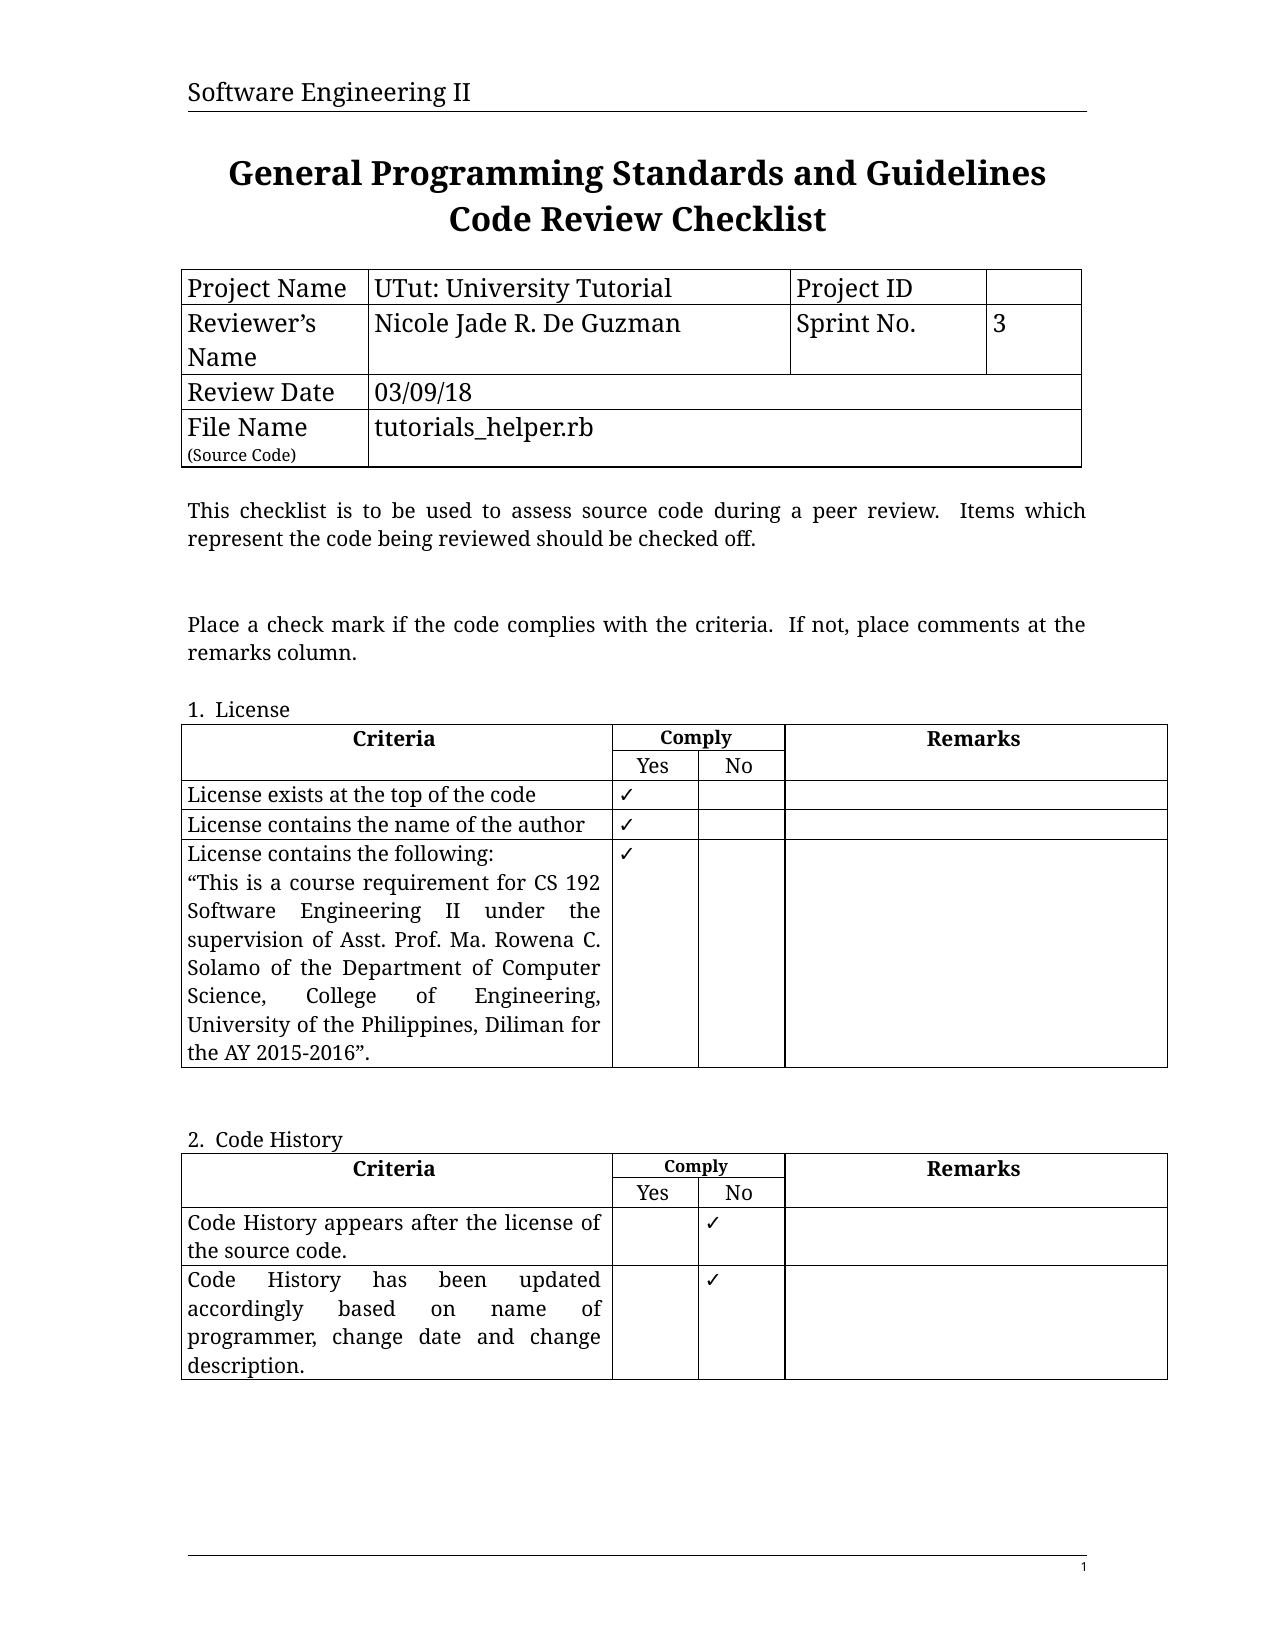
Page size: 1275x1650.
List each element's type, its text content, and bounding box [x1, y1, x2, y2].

table_cell [1156, 810, 1167, 838]
table_cell [786, 1208, 1167, 1264]
table_cell [786, 840, 1167, 1067]
text 1. License [187, 695, 1087, 723]
table_header Criteria [182, 1154, 612, 1207]
table_cell [699, 810, 704, 838]
text This checklist is to be used to assess source code during a peer review. Items which represent the code being reviewed should be checked off. [187, 496, 1087, 553]
table_header [987, 270, 992, 304]
table_header Remarks [786, 1154, 1167, 1207]
table_cell No [699, 1178, 704, 1207]
table_cell [613, 1266, 698, 1379]
table_header [1070, 270, 1081, 304]
table_cell ✓ [699, 1208, 784, 1264]
table_header Comply [613, 725, 618, 750]
table_cell Yes [687, 1178, 698, 1207]
table_cell Reviewer’s Name [357, 305, 368, 373]
table_header Remarks [786, 725, 1167, 779]
text General Programming Standards and Guidelines Code Review Checklist [187, 150, 1087, 241]
table_header Project ID [976, 270, 986, 304]
table_cell ✓ [613, 781, 618, 809]
table_cell [613, 1208, 698, 1264]
table_cell No [774, 751, 784, 779]
table_cell Yes [687, 751, 698, 779]
table_cell [786, 1266, 1167, 1379]
table_cell ✓ [699, 1266, 784, 1379]
table_cell Yes [613, 751, 618, 779]
table_cell Reviewer’s Name [182, 305, 187, 373]
table_cell [786, 810, 791, 838]
table_header Comply [774, 725, 784, 750]
table_cell 03/09/18 [1070, 375, 1081, 409]
table_cell File Name (Source Code) [357, 410, 368, 466]
table_cell [699, 781, 704, 809]
table_cell ✓ [687, 810, 698, 838]
table_cell Yes [613, 1178, 618, 1207]
table_header Comply [774, 1154, 784, 1177]
table_cell [786, 781, 791, 809]
table_cell Sprint No. [791, 305, 986, 373]
table_cell tutorials_helper.rb [369, 410, 1081, 466]
table_cell [774, 810, 784, 838]
table_header Criteria [182, 725, 612, 779]
table_cell Review Date [357, 375, 368, 409]
table_cell [699, 840, 784, 1067]
table_cell ✓ [613, 840, 698, 1067]
table_cell [1156, 781, 1167, 809]
table_cell 3 [987, 305, 1081, 373]
table_cell Nicole Jade R. De Guzman [369, 305, 790, 373]
table_cell No [699, 751, 704, 779]
text Place a check mark if the code complies with the criteria. If not, place comments at the remarks column. [187, 610, 1087, 667]
table_cell 03/09/18 [369, 375, 374, 409]
table_cell No [774, 1178, 784, 1207]
text 2. Code History [187, 1125, 1087, 1153]
table_header Project Name [357, 270, 368, 304]
table_cell ✓ [613, 810, 618, 838]
table_cell [774, 781, 784, 809]
table_cell ✓ [687, 781, 698, 809]
